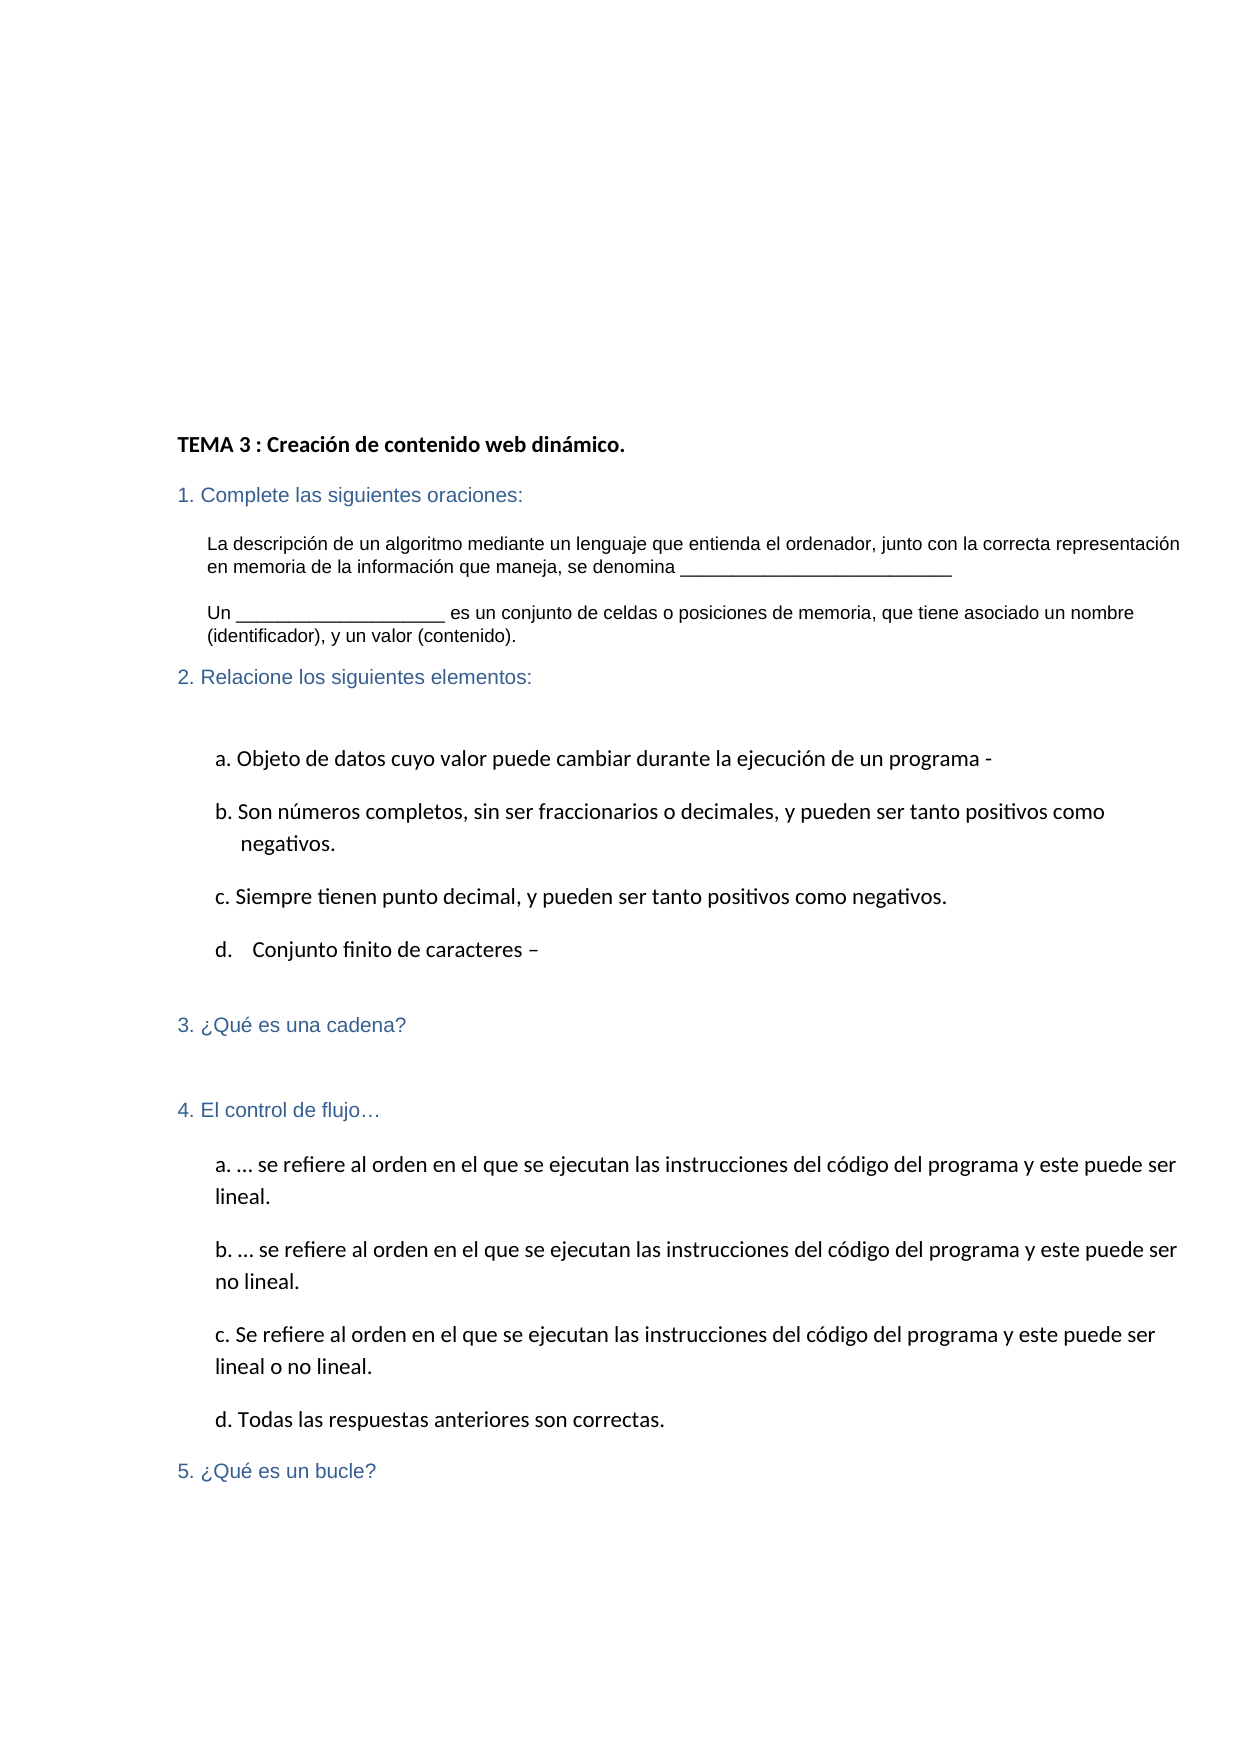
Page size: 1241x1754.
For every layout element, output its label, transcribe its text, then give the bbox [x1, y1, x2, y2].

subtitle 3. ¿Qué es una cadena? [177, 1012, 1181, 1036]
text a. … se refiere al orden en el que se ejecutan las instrucciones del código del programa y este puede ser lineal. [215, 1150, 1181, 1210]
text c. Siempre tienen punto decimal, y pueden ser tanto positivos como negativos. [215, 882, 1181, 910]
text TEMA 3 : Creación de contenido web dinámico. [177, 430, 1181, 458]
text a. Objeto de datos cuyo valor puede cambiar durante la ejecución de un programa - [215, 744, 1181, 772]
list Conjunto finito de caracteres – [215, 935, 1181, 963]
list La descripción de un algoritmo mediante un lenguaje que entienda el ordenador, junto con la correcta representación en memoria de la información que maneja, se denomina __________________________ [207, 509, 1181, 577]
subtitle 1. Complete las siguientes oraciones: [177, 483, 1181, 507]
subtitle 4. El control de flujo… [177, 1098, 1181, 1148]
subtitle 5. ¿Qué es un bucle? [177, 1458, 1181, 1482]
text c. Se refiere al orden en el que se ejecutan las instrucciones del código del programa y este puede ser lineal o no lineal. [215, 1320, 1181, 1381]
text b. … se refiere al orden en el que se ejecutan las instrucciones del código del programa y este puede ser no lineal. [215, 1235, 1181, 1295]
list Un ____________________ es un conjunto de celdas o posiciones de memoria, que tiene asociado un nombre (identificador), y un valor (contenido). [207, 602, 1181, 647]
text b. Son números completos, sin ser fraccionarios o decimales, y pueden ser tanto positivos como negativos. [215, 797, 1181, 857]
subtitle 2. Relacione los siguientes elementos: [177, 665, 1181, 689]
text d. Todas las respuestas anteriores son correctas. [215, 1406, 1181, 1433]
